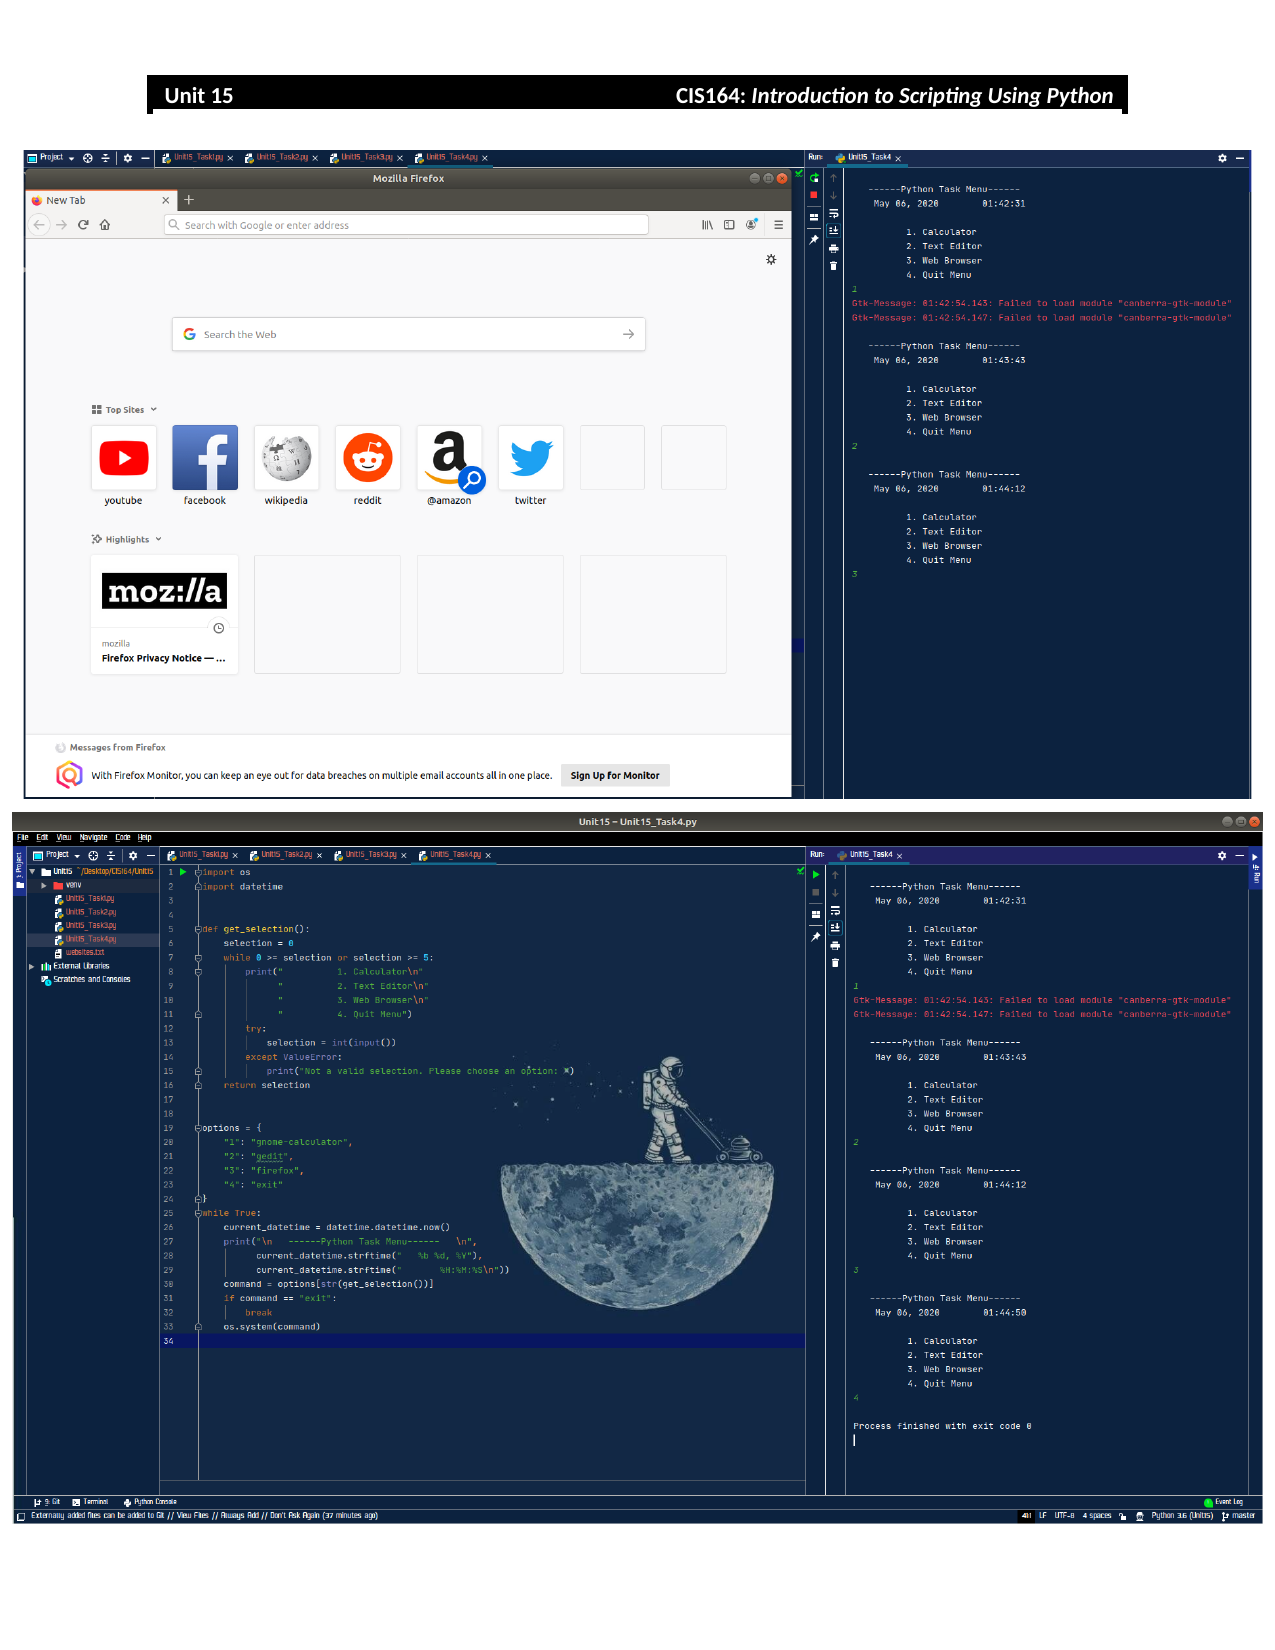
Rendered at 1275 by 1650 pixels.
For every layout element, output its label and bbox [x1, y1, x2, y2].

picture [12, 812, 1263, 1524]
picture [23, 150, 1252, 799]
